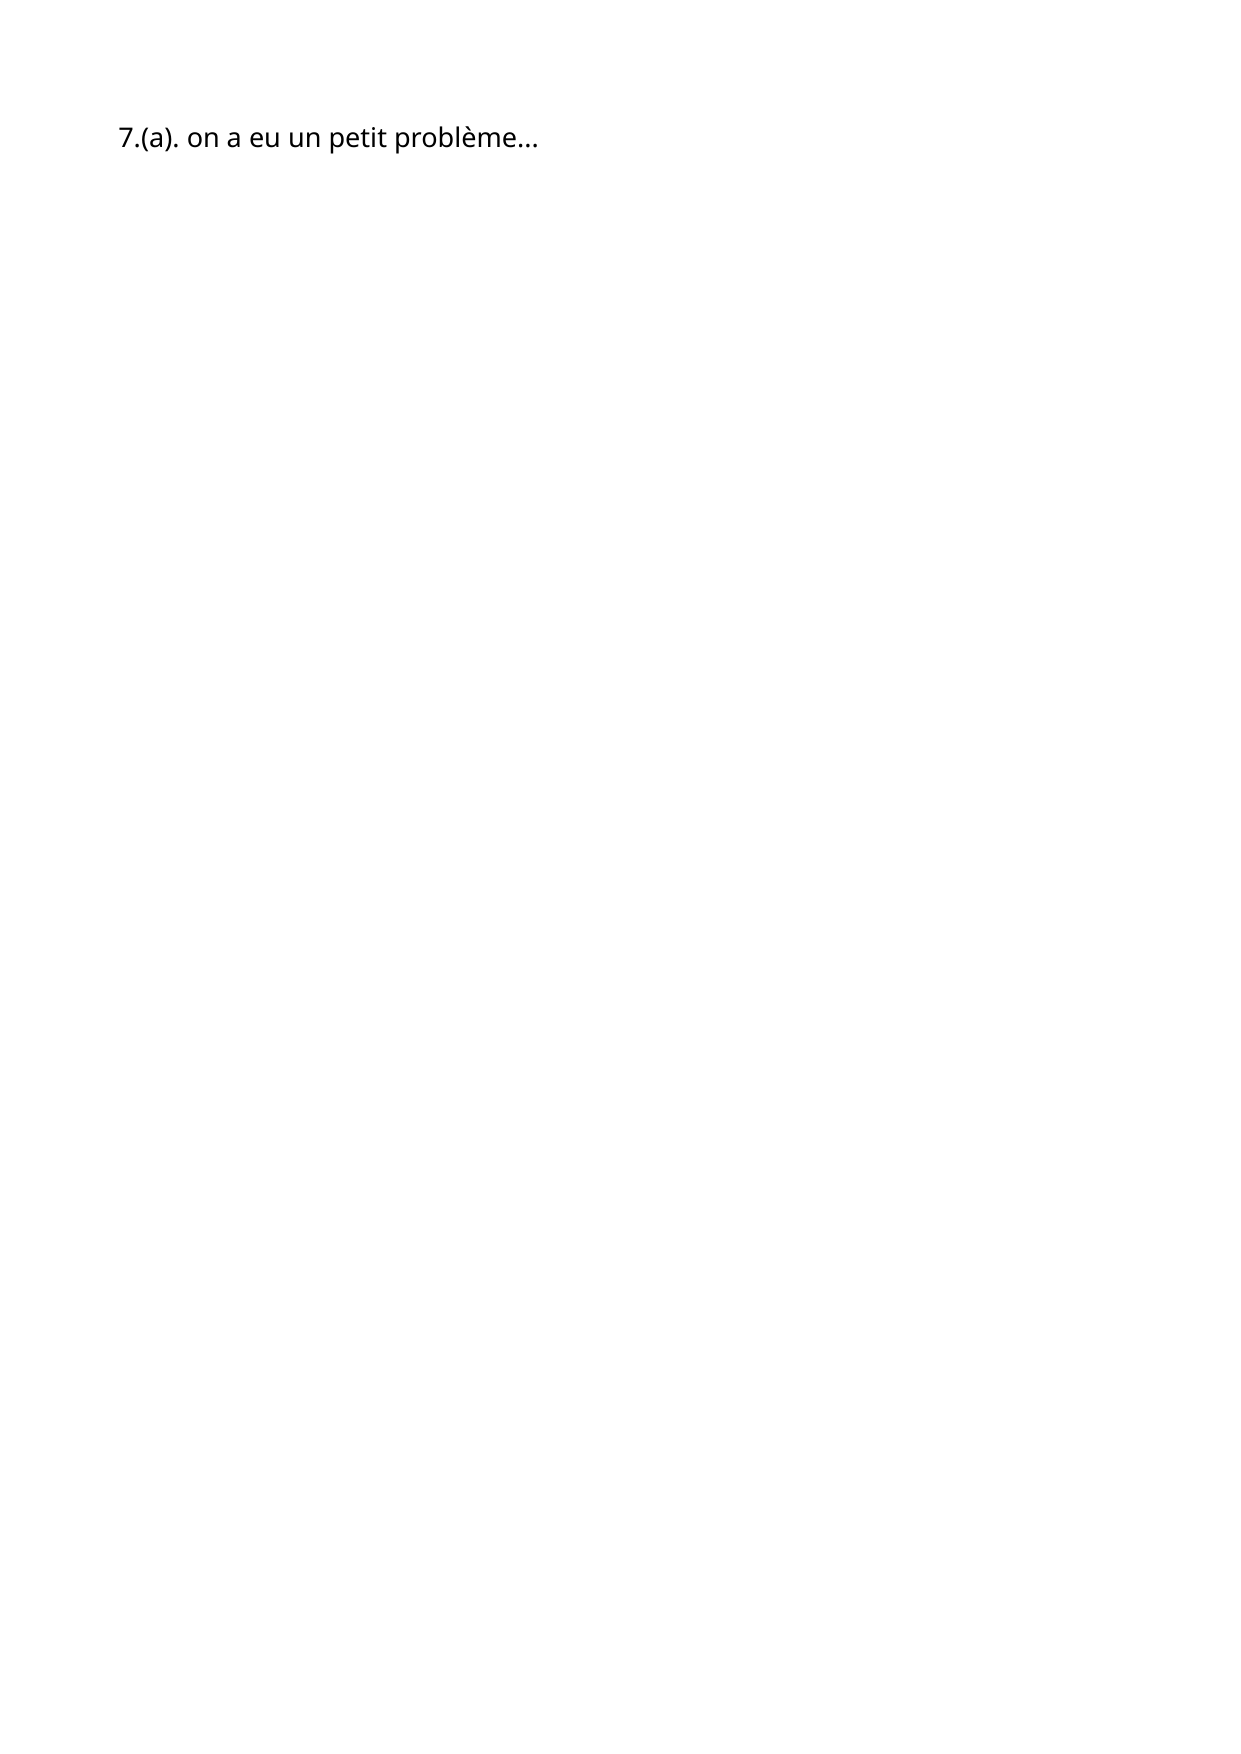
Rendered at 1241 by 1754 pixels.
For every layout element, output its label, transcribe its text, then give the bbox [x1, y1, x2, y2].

text 7.(a). on a eu un petit problème... [118, 118, 1122, 155]
